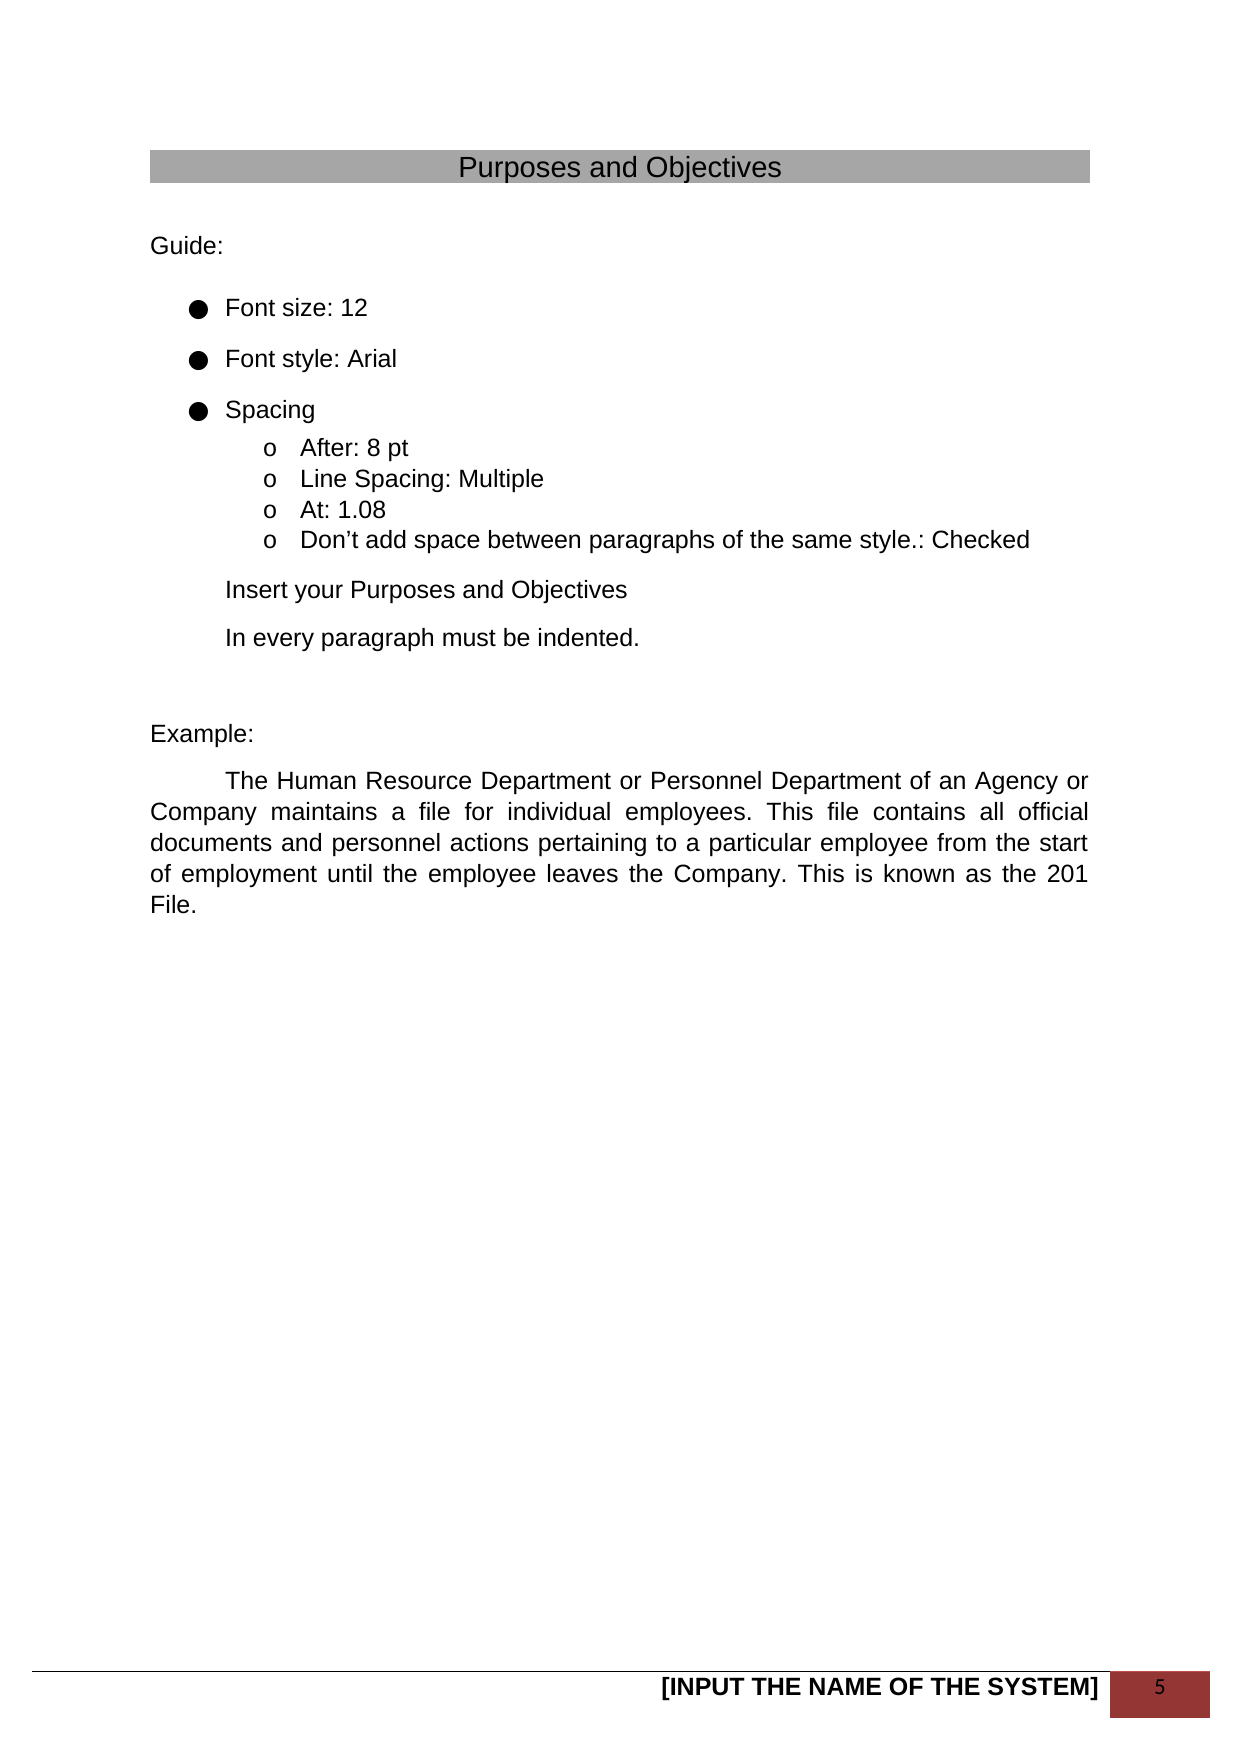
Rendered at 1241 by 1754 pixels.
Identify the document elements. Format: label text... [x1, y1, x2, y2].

text Purposes and Objectives [150, 150, 1090, 183]
text Insert your Purposes and Objectives [225, 576, 1090, 604]
list After: 8 pt [262, 433, 1090, 464]
text The Human Resource Department or Personnel Department of an Agency or Company maintains a file for individual employees. This file contains all official documents and personnel actions pertaining to a particular employee from the start of employment until the employee leaves the Company. This is known as the 201 File. [150, 766, 1090, 919]
list Don’t add space between paragraphs of the same style.: Checked [262, 526, 1090, 556]
text Example: [150, 719, 1090, 747]
list Spacing [187, 381, 1090, 433]
list Font style: Arial [187, 330, 1090, 381]
text In every paragraph must be indented. [150, 623, 1090, 652]
list Font size: 12 [187, 279, 1090, 330]
list At: 1.08 [262, 494, 1090, 526]
list Line Spacing: Multiple [262, 464, 1090, 494]
text Guide: [150, 231, 1090, 260]
